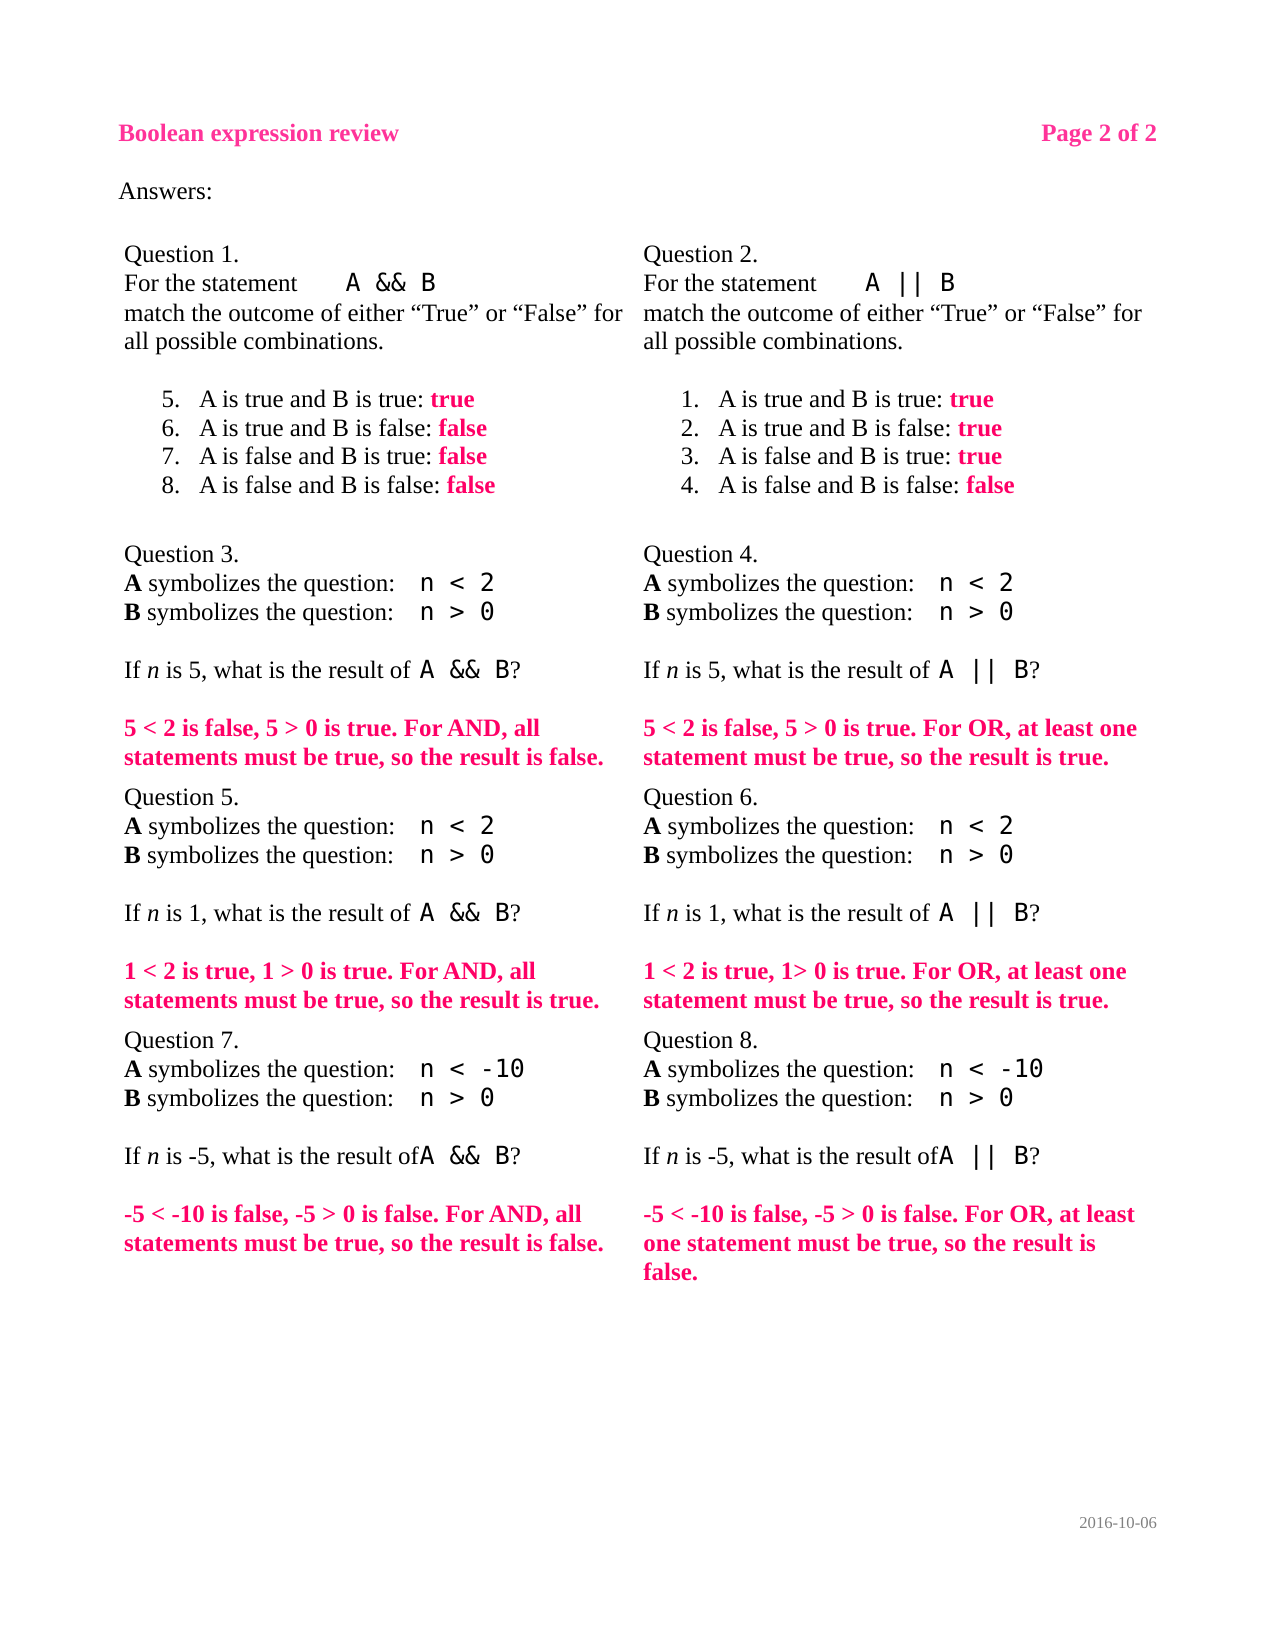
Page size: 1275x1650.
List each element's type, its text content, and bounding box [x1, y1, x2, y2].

table_cell Question 3. A symbolizes the question: n < 2 B symbolizes the question: n > 0 If n is 5, what is the result of A && B? 5 < 2 is false, 5 > 0 is true. For AND, all statements must be true, so the result is false. [118, 533, 637, 776]
table_cell Question 4. A symbolizes the question: n < 2 B symbolizes the question: n > 0 If n is 5, what is the result of A || B? 5 < 2 is false, 5 > 0 is true. For OR, at least one statement must be true, so the result is true. [638, 533, 1157, 776]
table_header Question 2. For the statement A || B match the outcome of either “True” or “False” for all possible combinations. A is true and B is true: true A is true and B is false: true A is false and B is true: true A is false and B is false: false [638, 234, 1157, 533]
table_cell Question 5. A symbolizes the question: n < 2 B symbolizes the question: n > 0 If n is 1, what is the result of A && B? 1 < 2 is true, 1 > 0 is true. For AND, all statements must be true, so the result is true. [118, 776, 637, 1019]
table_cell Question 6. A symbolizes the question: n < 2 B symbolizes the question: n > 0 If n is 1, what is the result of A || B? 1 < 2 is true, 1> 0 is true. For OR, at least one statement must be true, so the result is true. [638, 776, 1157, 1019]
table_cell Question 7. A symbolizes the question: n < -10 B symbolizes the question: n > 0 If n is -5, what is the result of A && B? -5 < -10 is false, -5 > 0 is false. For AND, all statements must be true, so the result is false. [118, 1019, 637, 1291]
table_cell Question 8. A symbolizes the question: n < -10 B symbolizes the question: n > 0 If n is -5, what is the result of A || B? -5 < -10 is false, -5 > 0 is false. For OR, at least one statement must be true, so the result is false. [638, 1019, 1157, 1291]
table_header Question 1. For the statement A && B match the outcome of either “True” or “False” for all possible combinations. A is true and B is true: true A is true and B is false: false A is false and B is true: false A is false and B is false: false [118, 234, 637, 533]
text Answers: [118, 176, 1157, 205]
